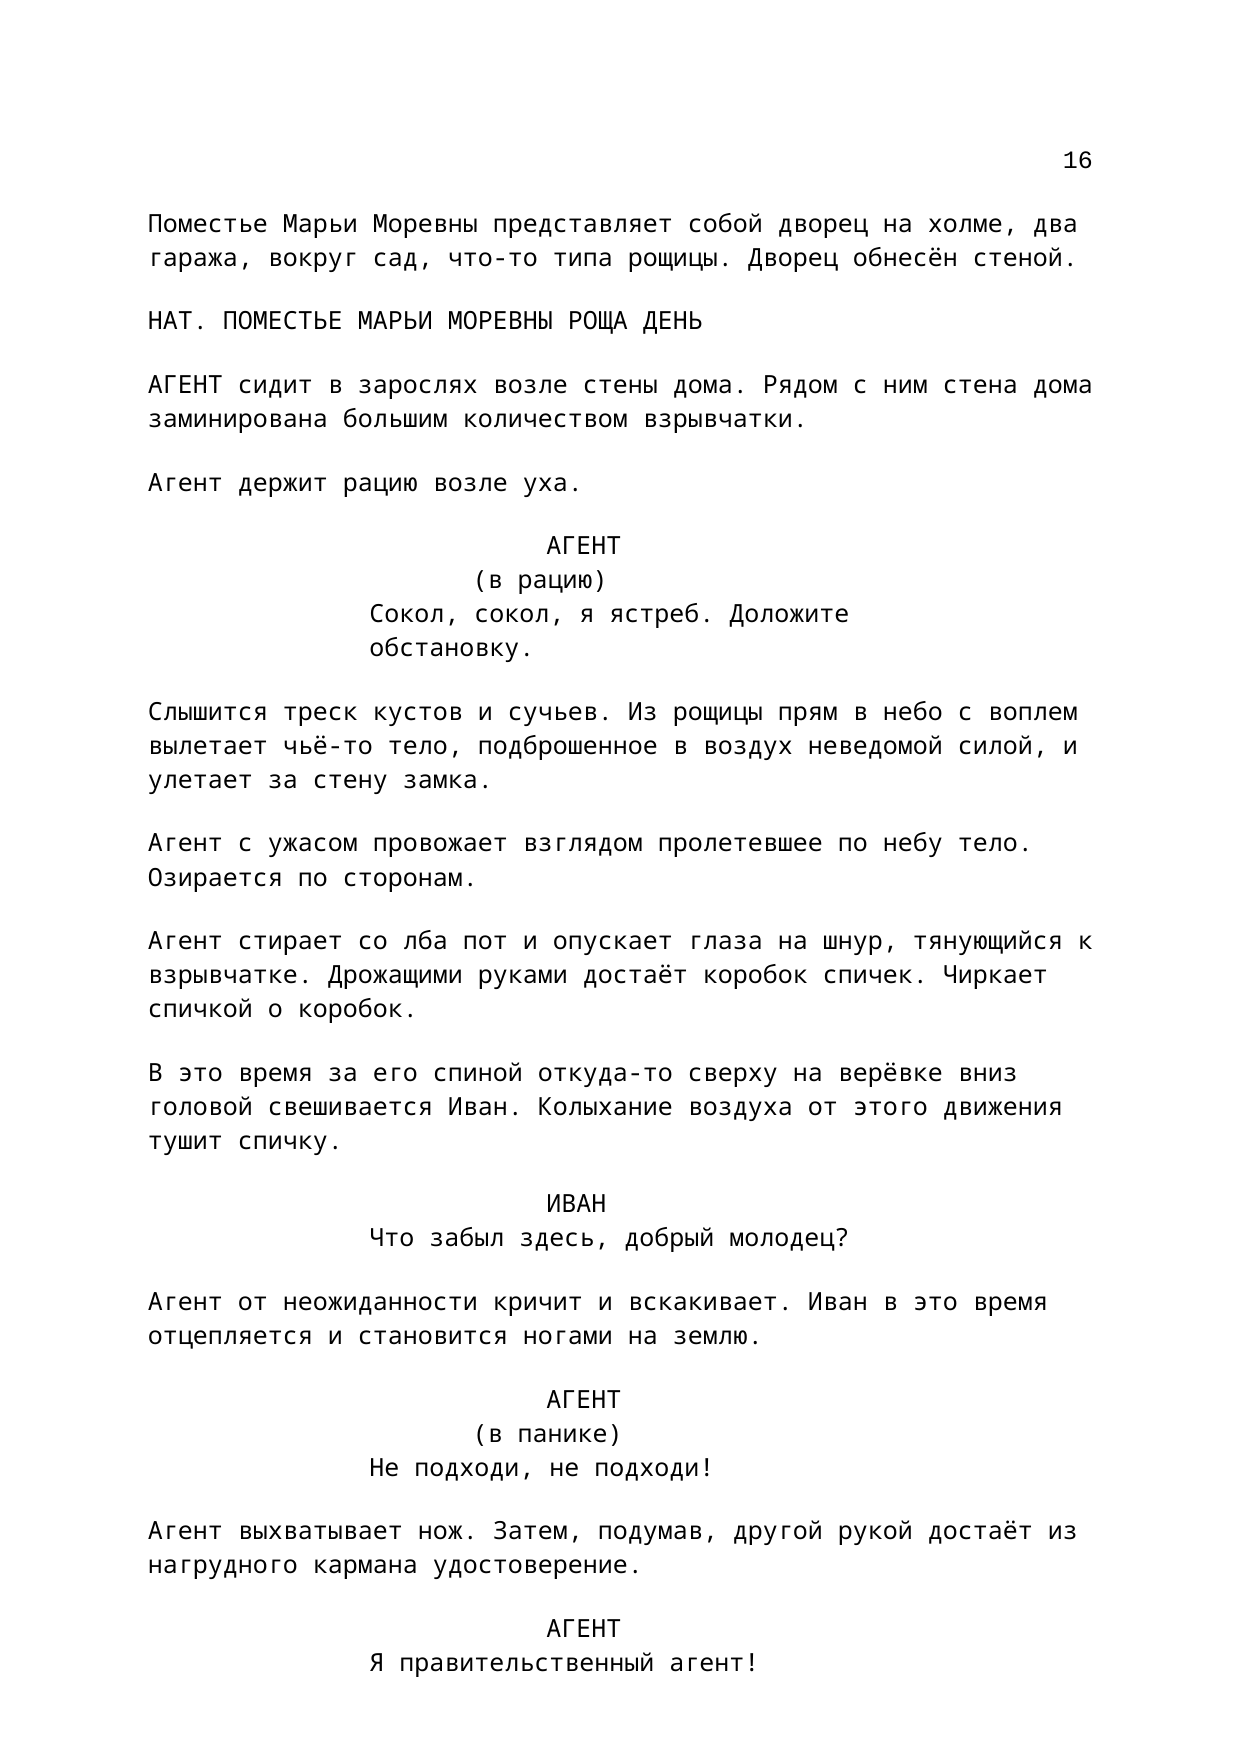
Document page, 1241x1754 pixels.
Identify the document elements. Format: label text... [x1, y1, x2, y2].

text Я правительственный агент! [369, 1644, 871, 1679]
text Сокол, сокол, я ястреб. Доложите обстановку. [369, 596, 871, 664]
text (в рацию) [472, 562, 871, 596]
text НАТ. ПОМЕСТЬЕ МАРЬИ МОРЕВНЫ РОЩА ДЕНЬ [148, 303, 1093, 337]
text Не подходи, не подходи! [369, 1449, 871, 1483]
text Агент держит рацию возле уха. [148, 464, 1093, 498]
text АГЕНТ [546, 528, 1093, 562]
text ИВАН [546, 1186, 1093, 1220]
text (в панике) [472, 1415, 871, 1449]
text АГЕНТ [546, 1381, 1093, 1415]
text Агент стирает со лба пот и опускает глаза на шнур, тянующийся к взрывчатке. Дрожащими руками достаёт коробок спичек. Чиркает спичкой о коробок. [148, 923, 1093, 1025]
text АГЕНТ сидит в зарослях возле стены дома. Рядом с ним стена дома заминирована большим количеством взрывчатки. [148, 367, 1093, 435]
text Агент выхватывает нож. Затем, подумав, другой рукой достаёт из нагрудного кармана удостоверение. [148, 1513, 1093, 1581]
text Что забыл здесь, добрый молодец? [369, 1220, 871, 1254]
text Поместье Марьи Моревны представляет собой дворец на холме, два гаража, вокруг сад, что-то типа рощицы. Дворец обнесён стеной. [148, 205, 1093, 273]
text Слышится треск кустов и сучьев. Из рощицы прям в небо с воплем вылетает чьё-то тело, подброшенное в воздух неведомой силой, и улетает за стену замка. [148, 693, 1093, 796]
text Агент с ужасом провожает взглядом пролетевшее по небу тело. Озирается по сторонам. [148, 825, 1093, 893]
text АГЕНТ [546, 1611, 1093, 1644]
text В это время за его спиной откуда-то сверху на верёвке вниз головой свешивается Иван. Колыхание воздуха от этого движения тушит спичку. [148, 1054, 1093, 1157]
text Агент от неожиданности кричит и вскакивает. Иван в это время отцепляется и становится ногами на землю. [148, 1284, 1093, 1352]
